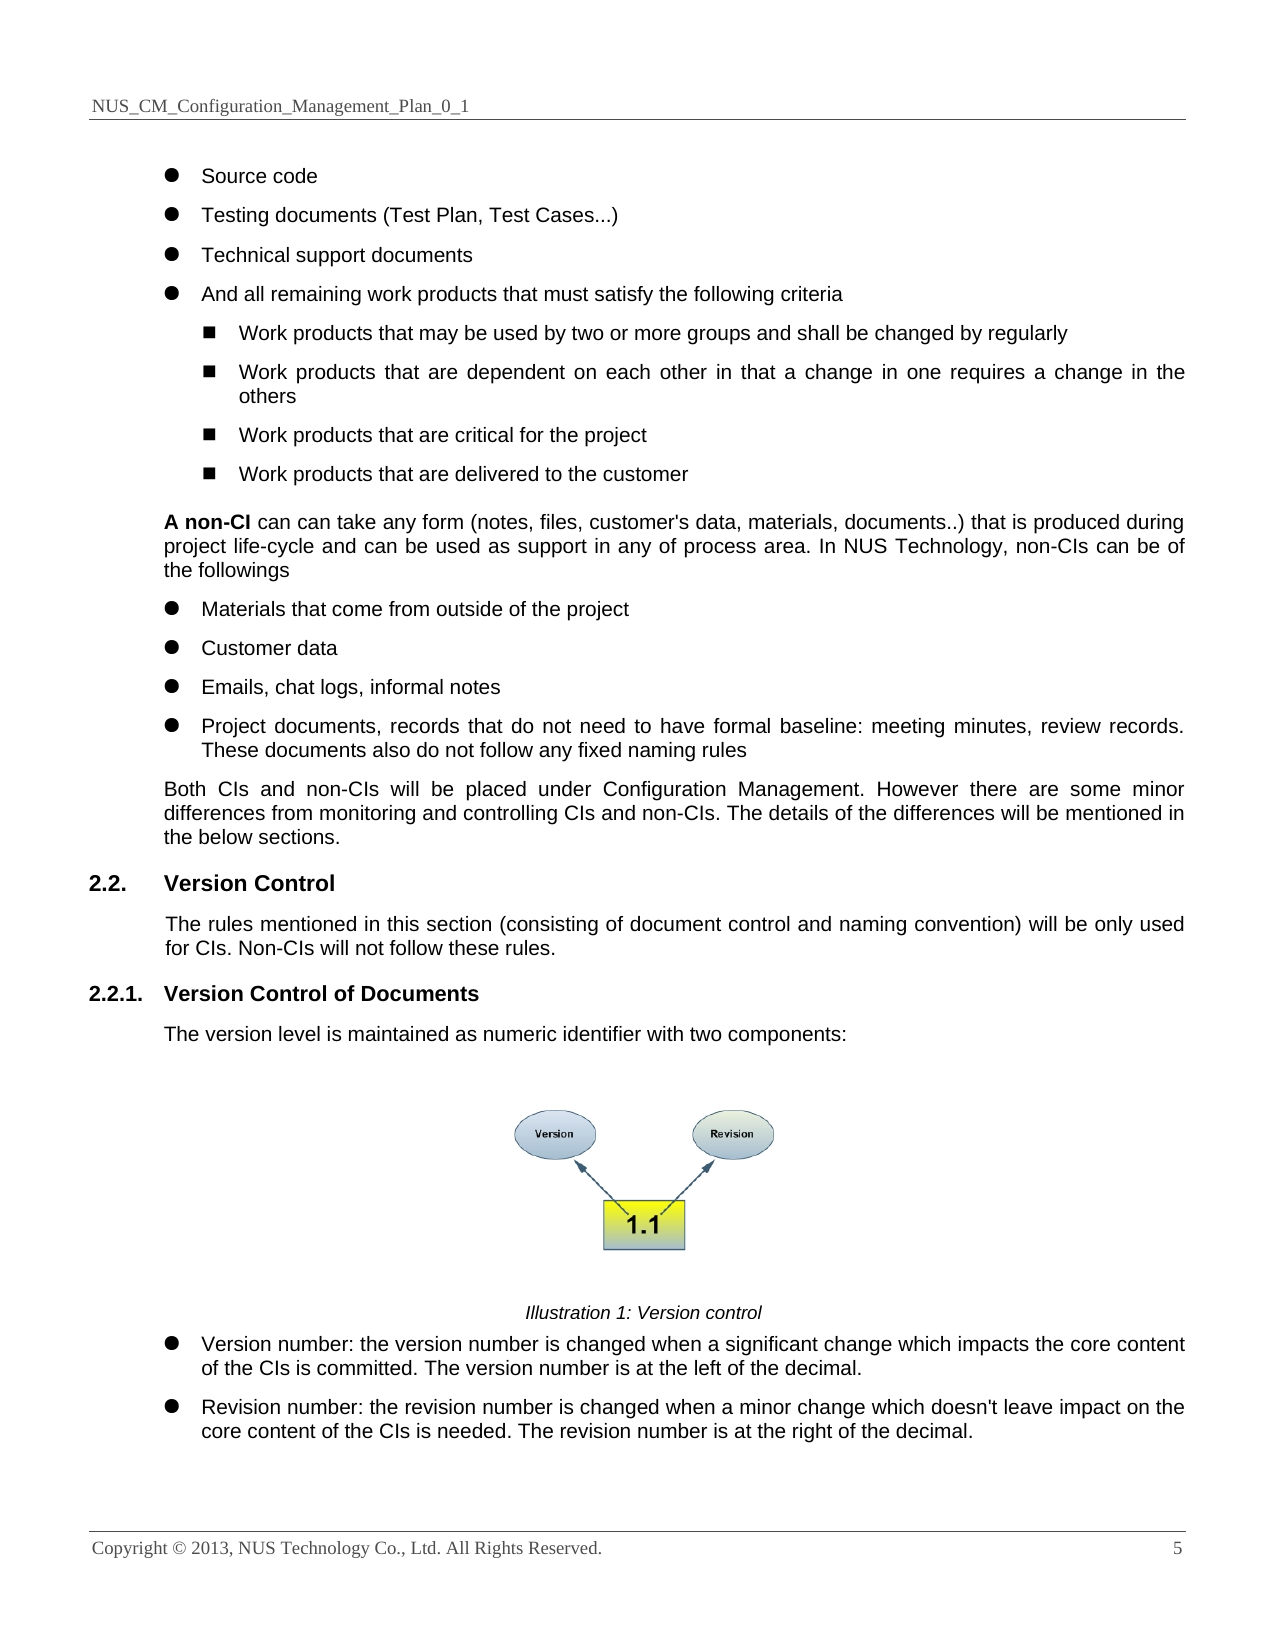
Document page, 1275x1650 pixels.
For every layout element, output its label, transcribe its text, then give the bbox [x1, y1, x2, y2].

list Materials that come from outside of the project [163, 597, 1186, 621]
list Work products that are critical for the project [201, 423, 1186, 447]
subtitle Version Control of Documents [88, 981, 1186, 1006]
list Work products that may be used by two or more groups and shall be changed by regularly [201, 321, 1186, 344]
text The rules mentioned in this section (consisting of document control and naming convention) will be only used for CIs. Non-CIs will not follow these rules. [165, 912, 1186, 960]
picture [498, 1093, 790, 1257]
list Revision number: the revision number is changed when a minor change which doesn't leave impact on the core content of the CIs is needed. The revision number is at the right of the decimal. [163, 1395, 1186, 1443]
list Source code [163, 164, 1186, 188]
list Emails, chat logs, informal notes [163, 675, 1186, 699]
text A non-CI can can take any form (notes, files, customer's data, materials, documents..) that is produced during project life-cycle and can be used as support in any of process area. In NUS Technology, non-CIs can be of the followings [163, 510, 1186, 582]
text Both CIs and non-CIs will be placed under Configuration Management. However there are some minor differences from monitoring and controlling CIs and non-CIs. The details of the differences will be mentioned in the below sections. [163, 777, 1186, 849]
list Version number: the version number is changed when a significant change which impacts the core content of the CIs is committed. The version number is at the left of the decimal. [163, 1061, 1186, 1380]
list Customer data [163, 636, 1186, 660]
subtitle Version Control [88, 869, 1186, 896]
list Work products that are delivered to the customer [201, 462, 1186, 486]
list Project documents, records that do not need to have formal baseline: meeting minutes, review records. These documents also do not follow any fixed naming rules [163, 714, 1186, 762]
list Testing documents (Test Plan, Test Cases...) [163, 203, 1186, 227]
list Illustration 1: Version control [471, 1302, 817, 1318]
text The version level is maintained as numeric identifier with two components: [163, 1022, 1186, 1046]
list Work products that are dependent on each other in that a change in one requires a change in the others [201, 359, 1186, 408]
list And all remaining work products that must satisfy the following criteria [163, 281, 1186, 306]
list Technical support documents [163, 242, 1186, 266]
